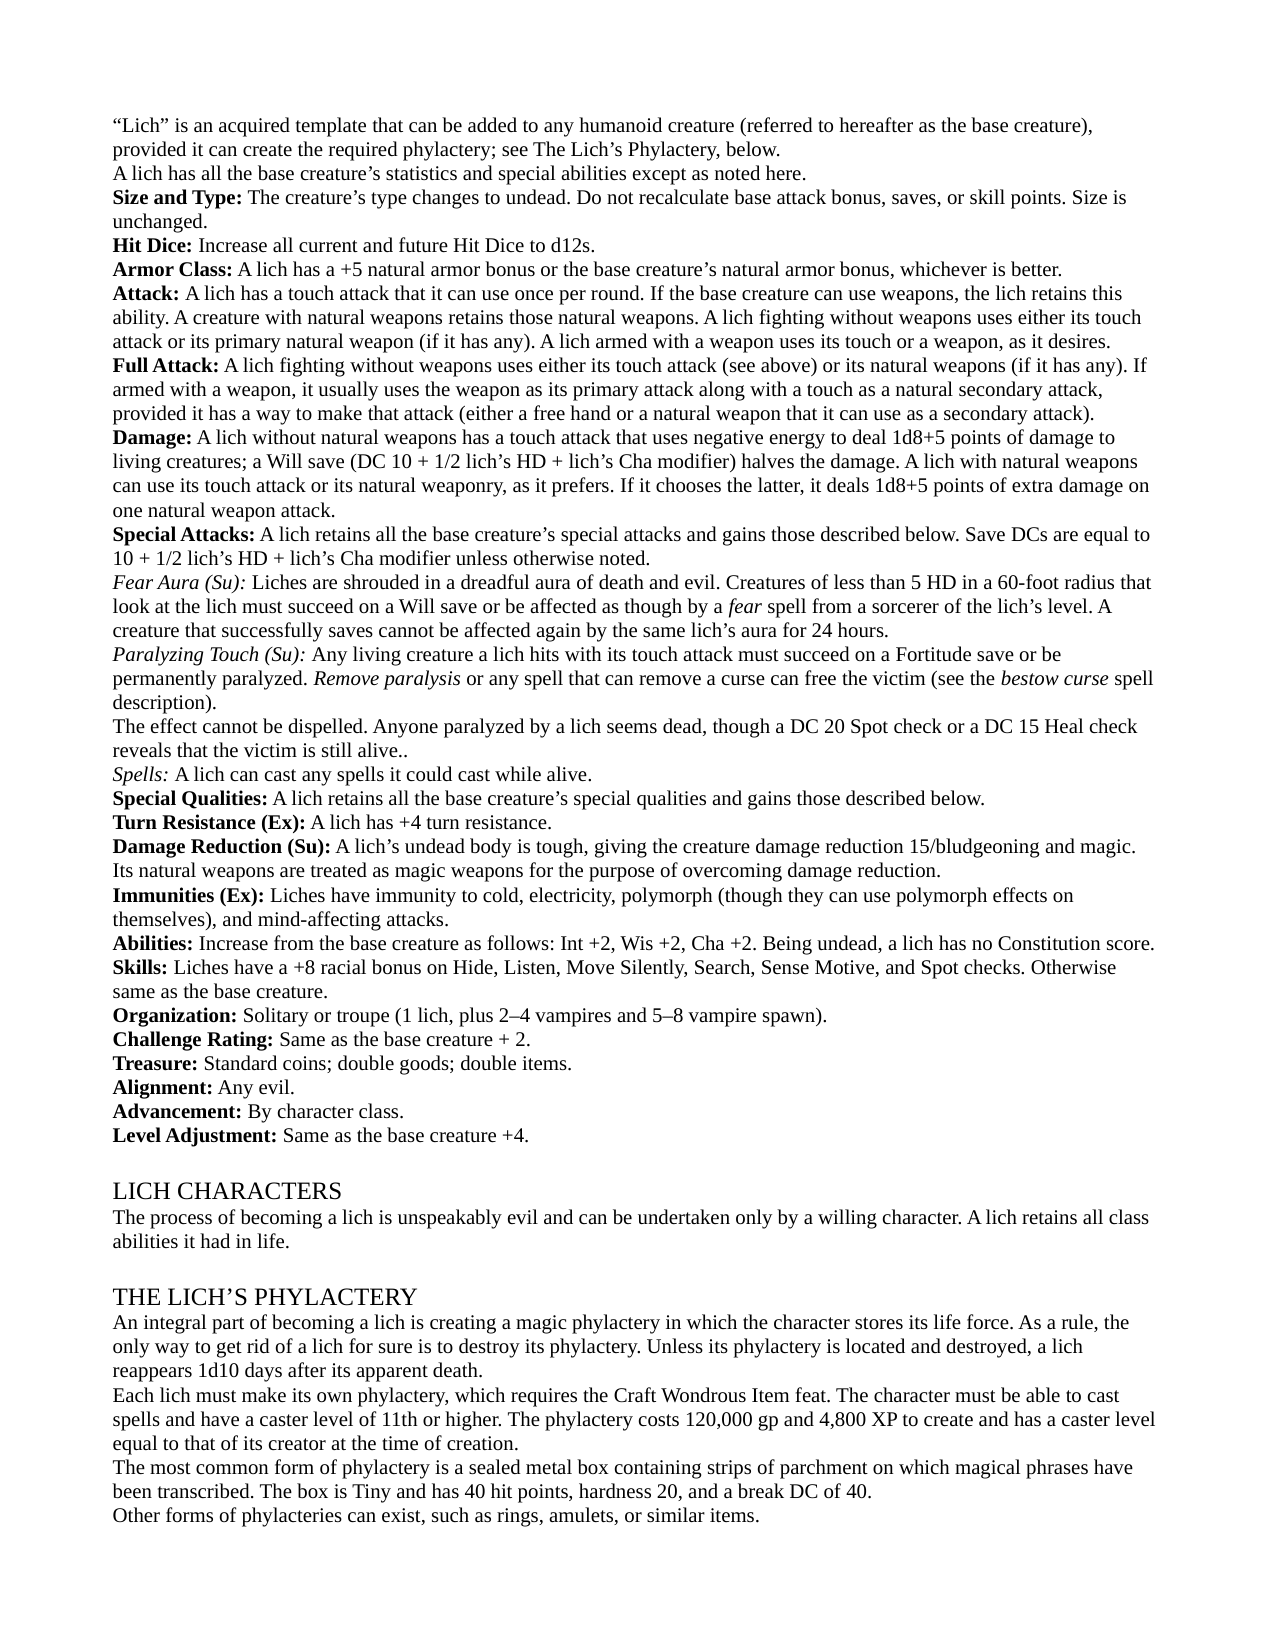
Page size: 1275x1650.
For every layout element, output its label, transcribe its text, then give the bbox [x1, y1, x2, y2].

text Paralyzing Touch (Su): Any living creature a lich hits with its touch attack must succeed on a Fortitude save or be permanently paralyzed. Remove paralysis or any spell that can remove a curse can free the victim (see the bestow curse spell description). [112, 642, 1162, 714]
text A lich has all the base creature’s statistics and special abilities except as noted here. [112, 161, 1162, 185]
text Full Attack: A lich fighting without weapons uses either its touch attack (see above) or its natural weapons (if it has any). If armed with a weapon, it usually uses the weapon as its primary attack along with a touch as a natural secondary attack, provided it has a way to make that attack (either a free hand or a natural weapon that it can use as a secondary attack). [112, 353, 1162, 425]
text Immunities (Ex): Liches have immunity to cold, electricity, polymorph (though they can use polymorph effects on themselves), and mind-affecting attacks. [112, 882, 1162, 931]
text Challenge Rating: Same as the base creature + 2. [112, 1027, 1162, 1051]
text Other forms of phylacteries can exist, such as rings, amulets, or similar items. [112, 1503, 1162, 1527]
text Fear Aura (Su): Liches are shrouded in a dreadful aura of death and evil. Creatures of less than 5 HD in a 60-foot radius that look at the lich must succeed on a Will save or be affected as though by a fear spell from a sorcerer of the lich’s level. A creature that successfully saves cannot be affected again by the same lich’s aura for 24 hours. [112, 570, 1162, 642]
text Hit Dice: Increase all current and future Hit Dice to d12s. [112, 233, 1162, 257]
text The effect cannot be dispelled. Anyone paralyzed by a lich seems dead, though a DC 20 Spot check or a DC 15 Heal check reveals that the victim is still alive.. [112, 714, 1162, 762]
text Organization: Solitary or troupe (1 lich, plus 2–4 vampires and 5–8 vampire spawn). [112, 1003, 1162, 1027]
text Damage: A lich without natural weapons has a touch attack that uses negative energy to deal 1d8+5 points of damage to living creatures; a Will save (DC 10 + 1/2 lich’s HD + lich’s Cha modifier) halves the damage. A lich with natural weapons can use its touch attack or its natural weaponry, as it prefers. If it chooses the latter, it deals 1d8+5 points of extra damage on one natural weapon attack. [112, 425, 1162, 522]
text Damage Reduction (Su): A lich’s undead body is tough, giving the creature damage reduction 15/bludgeoning and magic. Its natural weapons are treated as magic weapons for the purpose of overcoming damage reduction. [112, 834, 1162, 882]
text Special Qualities: A lich retains all the base creature’s special qualities and gains those described below. [112, 786, 1162, 810]
text Level Adjustment: Same as the base creature +4. [112, 1123, 1162, 1147]
text THE LICH’S PHYLACTERY [112, 1282, 1162, 1310]
text LICH CHARACTERS [112, 1176, 1162, 1205]
text Advancement: By character class. [112, 1099, 1162, 1123]
text Spells: A lich can cast any spells it could cast while alive. [112, 762, 1162, 786]
text Turn Resistance (Ex): A lich has +4 turn resistance. [112, 810, 1162, 834]
text “Lich” is an acquired template that can be added to any humanoid creature (referred to hereafter as the base creature), provided it can create the required phylactery; see The Lich’s Phylactery, below. [112, 112, 1162, 161]
text Alignment: Any evil. [112, 1075, 1162, 1099]
text An integral part of becoming a lich is creating a magic phylactery in which the character stores its life force. As a rule, the only way to get rid of a lich for sure is to destroy its phylactery. Unless its phylactery is located and destroyed, a lich reappears 1d10 days after its apparent death. [112, 1310, 1162, 1382]
text The process of becoming a lich is unspeakably evil and can be undertaken only by a willing character. A lich retains all class abilities it had in life. [112, 1205, 1162, 1253]
text Attack: A lich has a touch attack that it can use once per round. If the base creature can use weapons, the lich retains this ability. A creature with natural weapons retains those natural weapons. A lich fighting without weapons uses either its touch attack or its primary natural weapon (if it has any). A lich armed with a weapon uses its touch or a weapon, as it desires. [112, 281, 1162, 353]
text Size and Type: The creature’s type changes to undead. Do not recalculate base attack bonus, saves, or skill points. Size is unchanged. [112, 185, 1162, 233]
text Armor Class: A lich has a +5 natural armor bonus or the base creature’s natural armor bonus, whichever is better. [112, 257, 1162, 281]
text Treasure: Standard coins; double goods; double items. [112, 1051, 1162, 1075]
text Special Attacks: A lich retains all the base creature’s special attacks and gains those described below. Save DCs are equal to 10 + 1/2 lich’s HD + lich’s Cha modifier unless otherwise noted. [112, 522, 1162, 570]
text Each lich must make its own phylactery, which requires the Craft Wondrous Item feat. The character must be able to cast spells and have a caster level of 11th or higher. The phylactery costs 120,000 gp and 4,800 XP to create and has a caster level equal to that of its creator at the time of creation. [112, 1382, 1162, 1455]
text The most common form of phylactery is a sealed metal box containing strips of parchment on which magical phrases have been transcribed. The box is Tiny and has 40 hit points, hardness 20, and a break DC of 40. [112, 1455, 1162, 1503]
text Abilities: Increase from the base creature as follows: Int +2, Wis +2, Cha +2. Being undead, a lich has no Constitution score. [112, 931, 1162, 955]
text Skills: Liches have a +8 racial bonus on Hide, Listen, Move Silently, Search, Sense Motive, and Spot checks. Otherwise same as the base creature. [112, 955, 1162, 1003]
